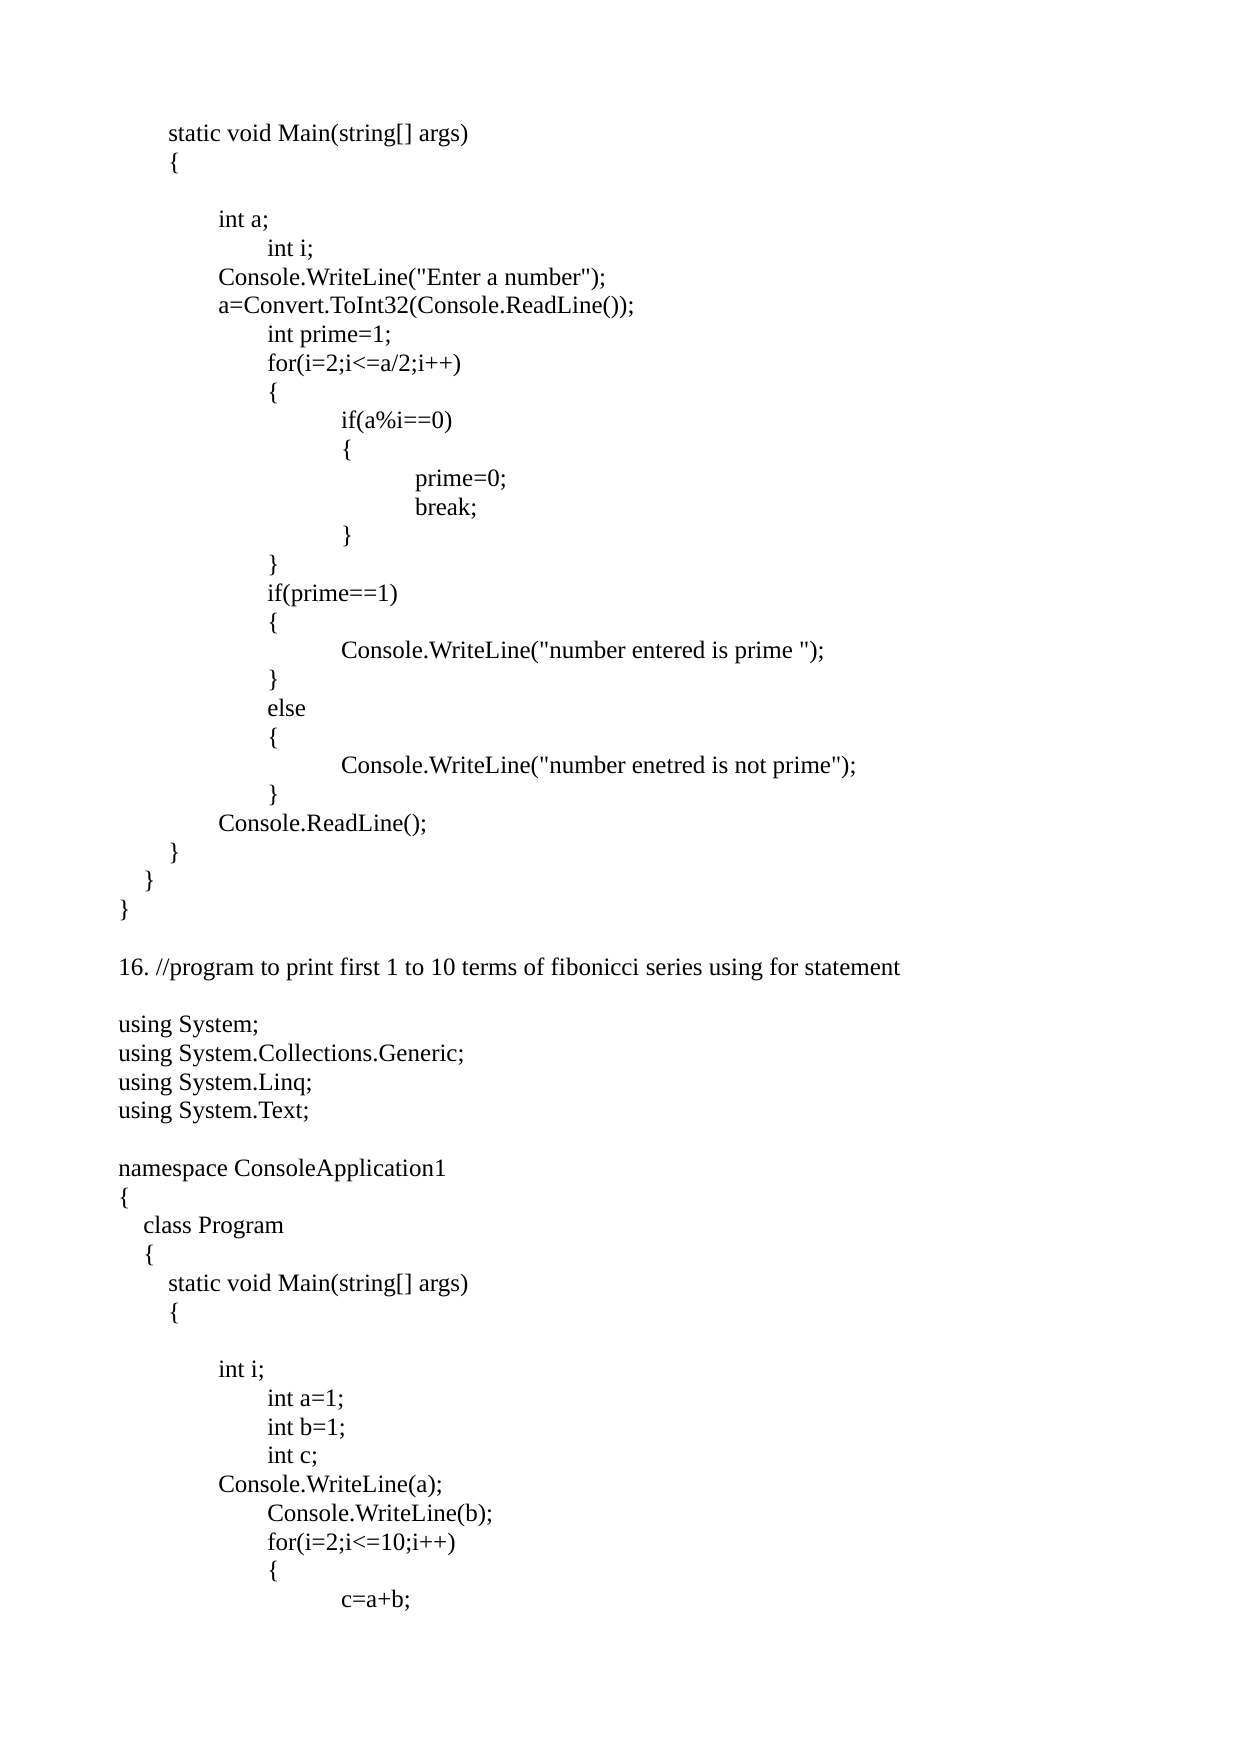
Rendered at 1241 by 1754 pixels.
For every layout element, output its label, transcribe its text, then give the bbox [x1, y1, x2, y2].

text for(i=2;i<=a/2;i++) [118, 348, 1122, 377]
text } [118, 521, 1122, 549]
text Console.WriteLine("number entered is prime "); [118, 636, 1122, 664]
text } [118, 779, 1122, 808]
text { [118, 1182, 1122, 1211]
text static void Main(string[] args) [118, 1268, 1122, 1297]
text { [118, 377, 1122, 406]
text Console.WriteLine("number enetred is not prime"); [118, 751, 1122, 779]
text static void Main(string[] args) [118, 118, 1122, 147]
text } [118, 894, 1122, 923]
text } [118, 837, 1122, 866]
text { [118, 607, 1122, 636]
text else [118, 693, 1122, 722]
text int i; [118, 1354, 1122, 1383]
text Console.WriteLine(b); [118, 1498, 1122, 1527]
text int c; [118, 1441, 1122, 1469]
text Console.WriteLine(a); [118, 1469, 1122, 1498]
text } [118, 866, 1122, 894]
text int a=1; [118, 1383, 1122, 1412]
text } [118, 549, 1122, 578]
text Console.ReadLine(); [118, 808, 1122, 837]
text for(i=2;i<=10;i++) [118, 1527, 1122, 1556]
text int prime=1; [118, 319, 1122, 348]
text } [118, 664, 1122, 693]
text { [118, 722, 1122, 751]
text 16. //program to print first 1 to 10 terms of fibonicci series using for statement [118, 952, 1122, 981]
text prime=0; [118, 463, 1122, 492]
text Console.WriteLine("Enter a number"); [118, 262, 1122, 291]
text a=Convert.ToInt32(Console.ReadLine()); [118, 291, 1122, 319]
text using System.Collections.Generic; [118, 1038, 1122, 1067]
text { [118, 1556, 1122, 1584]
text using System.Linq; [118, 1067, 1122, 1096]
text if(a%i==0) [118, 406, 1122, 434]
text class Program [118, 1211, 1122, 1239]
text int i; [118, 233, 1122, 262]
text { [118, 1239, 1122, 1268]
text { [118, 147, 1122, 176]
text namespace ConsoleApplication1 [118, 1153, 1122, 1182]
text if(prime==1) [118, 578, 1122, 607]
text using System.Text; [118, 1096, 1122, 1124]
text { [118, 434, 1122, 463]
text break; [118, 492, 1122, 521]
text int a; [118, 204, 1122, 233]
text using System; [118, 1009, 1122, 1038]
text int b=1; [118, 1412, 1122, 1441]
text c=a+b; [118, 1584, 1122, 1613]
text { [118, 1297, 1122, 1326]
